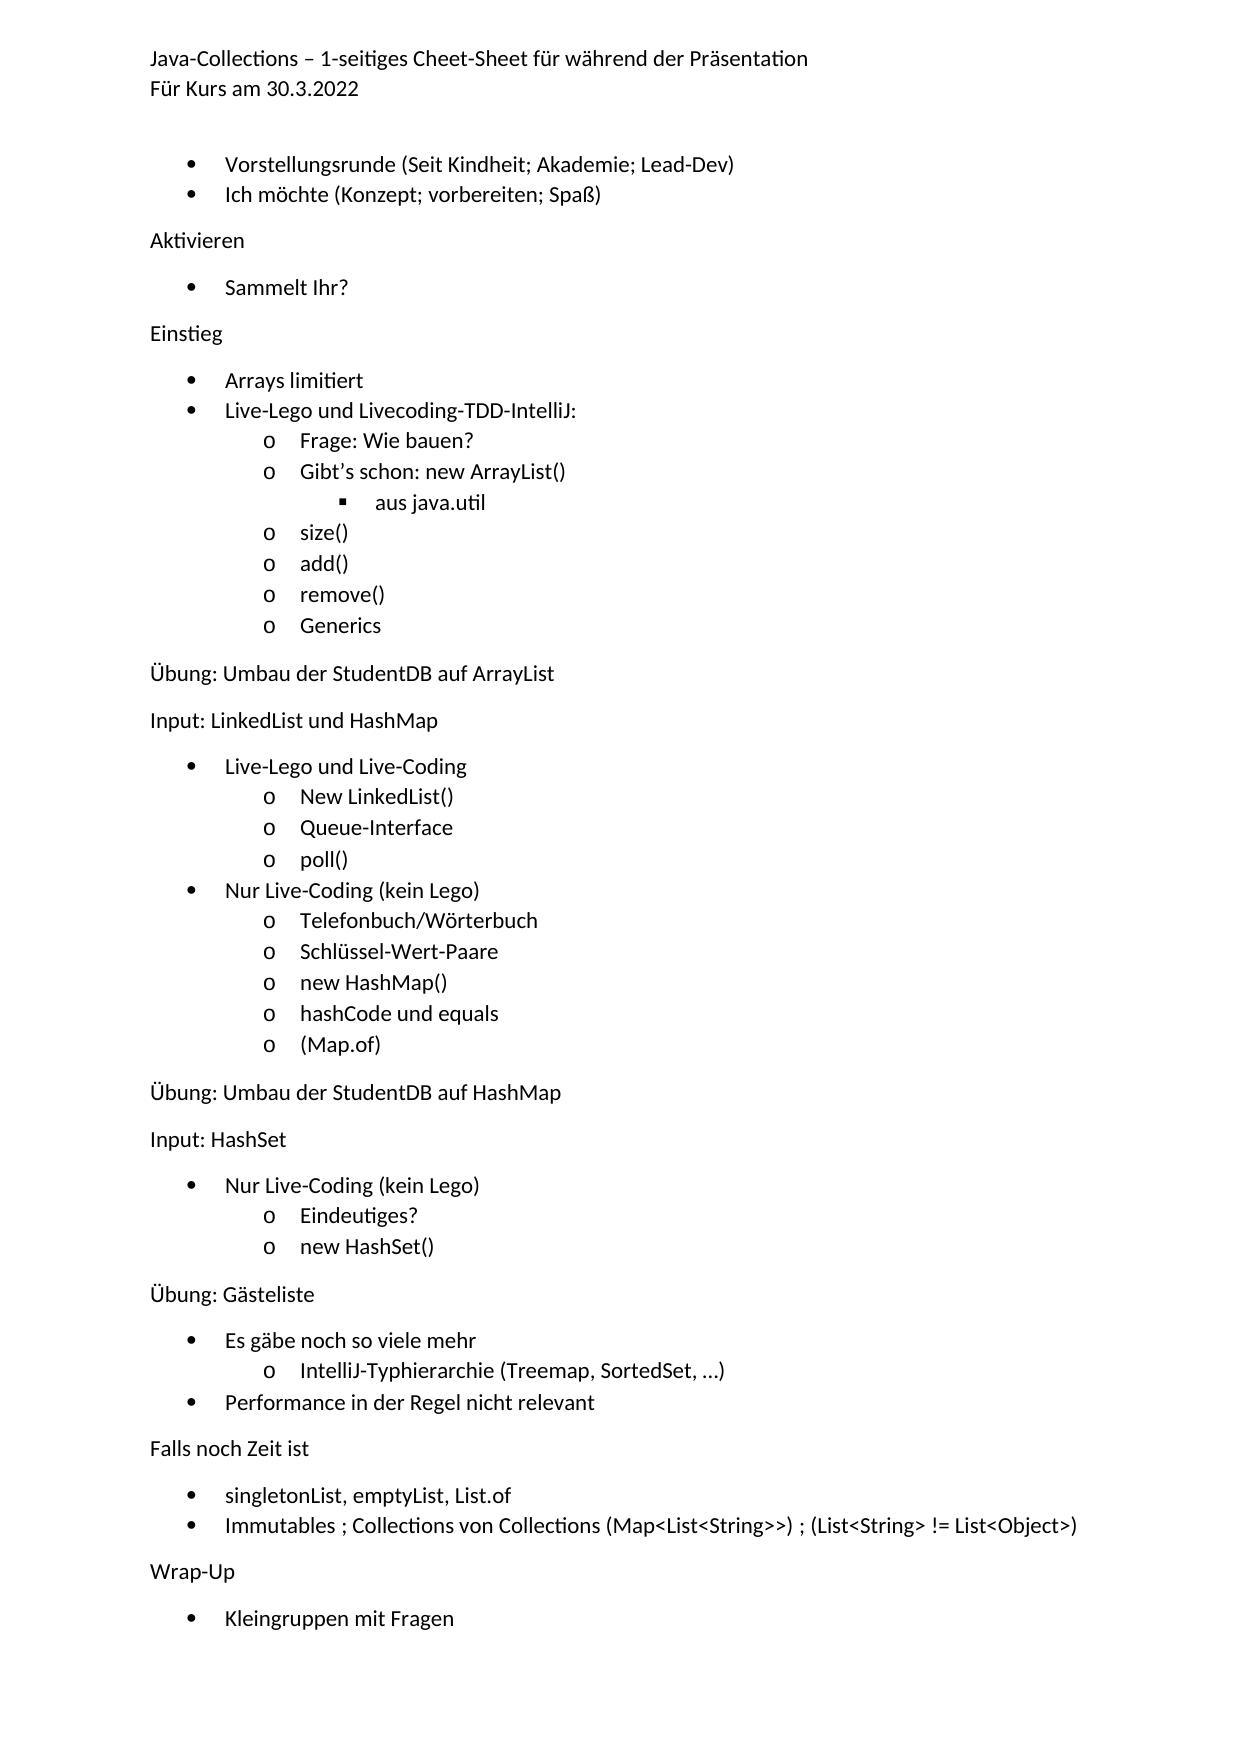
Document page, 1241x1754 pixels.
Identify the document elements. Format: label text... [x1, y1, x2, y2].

list Immutables ; Collections von Collections (Map<List<String>>) ; (List<String> != List<Object>) [187, 1511, 1090, 1539]
list Arrays limitiert [187, 366, 1090, 394]
list Performance in der Regel nicht relevant [187, 1388, 1090, 1416]
list poll() [262, 845, 1090, 874]
list Eindeutiges? [262, 1201, 1090, 1230]
list new HashSet() [262, 1232, 1090, 1261]
text Übung: Gästeliste [150, 1280, 1090, 1308]
list IntelliJ-Typhierarchie (Treemap, SortedSet, …) [262, 1357, 1090, 1386]
text Input: LinkedList und HashMap [150, 706, 1090, 734]
list Schlüssel-Wert-Paare [262, 937, 1090, 966]
list remove() [262, 580, 1090, 609]
list Sammelt Ihr? [187, 273, 1090, 301]
text Input: HashSet [150, 1125, 1090, 1153]
list new HashMap() [262, 968, 1090, 997]
list Kleingruppen mit Fragen [187, 1604, 1090, 1632]
text Übung: Umbau der StudentDB auf HashMap [150, 1078, 1090, 1106]
text Falls noch Zeit ist [150, 1434, 1090, 1462]
list size() [262, 518, 1090, 547]
list (Map.of) [262, 1030, 1090, 1059]
list Live-Lego und Live-Coding [187, 752, 1090, 781]
list Nur Live-Coding (kein Lego) [187, 1171, 1090, 1199]
list Ich möchte (Konzept; vorbereiten; Spaß) [187, 180, 1090, 208]
list Nur Live-Coding (kein Lego) [187, 876, 1090, 904]
list singletonList, emptyList, List.of [187, 1481, 1090, 1509]
text Wrap-Up [150, 1557, 1090, 1585]
list Gibt’s schon: new ArrayList() [262, 457, 1090, 486]
list New LinkedList() [262, 782, 1090, 812]
list Telefonbuch/Wörterbuch [262, 906, 1090, 935]
list Es gäbe noch so viele mehr [187, 1327, 1090, 1355]
list Frage: Wie bauen? [262, 426, 1090, 455]
list Vorstellungsrunde (Seit Kindheit; Akademie; Lead-Dev) [187, 150, 1090, 178]
text Aktivieren [150, 226, 1090, 254]
text Einstieg [150, 319, 1090, 348]
list aus java.util [337, 488, 1090, 516]
text Übung: Umbau der StudentDB auf ArrayList [150, 659, 1090, 687]
list Generics [262, 612, 1090, 641]
list Live-Lego und Livecoding-TDD-IntelliJ: [187, 396, 1090, 424]
list Queue-Interface [262, 813, 1090, 843]
list add() [262, 549, 1090, 578]
list hashCode und equals [262, 999, 1090, 1028]
